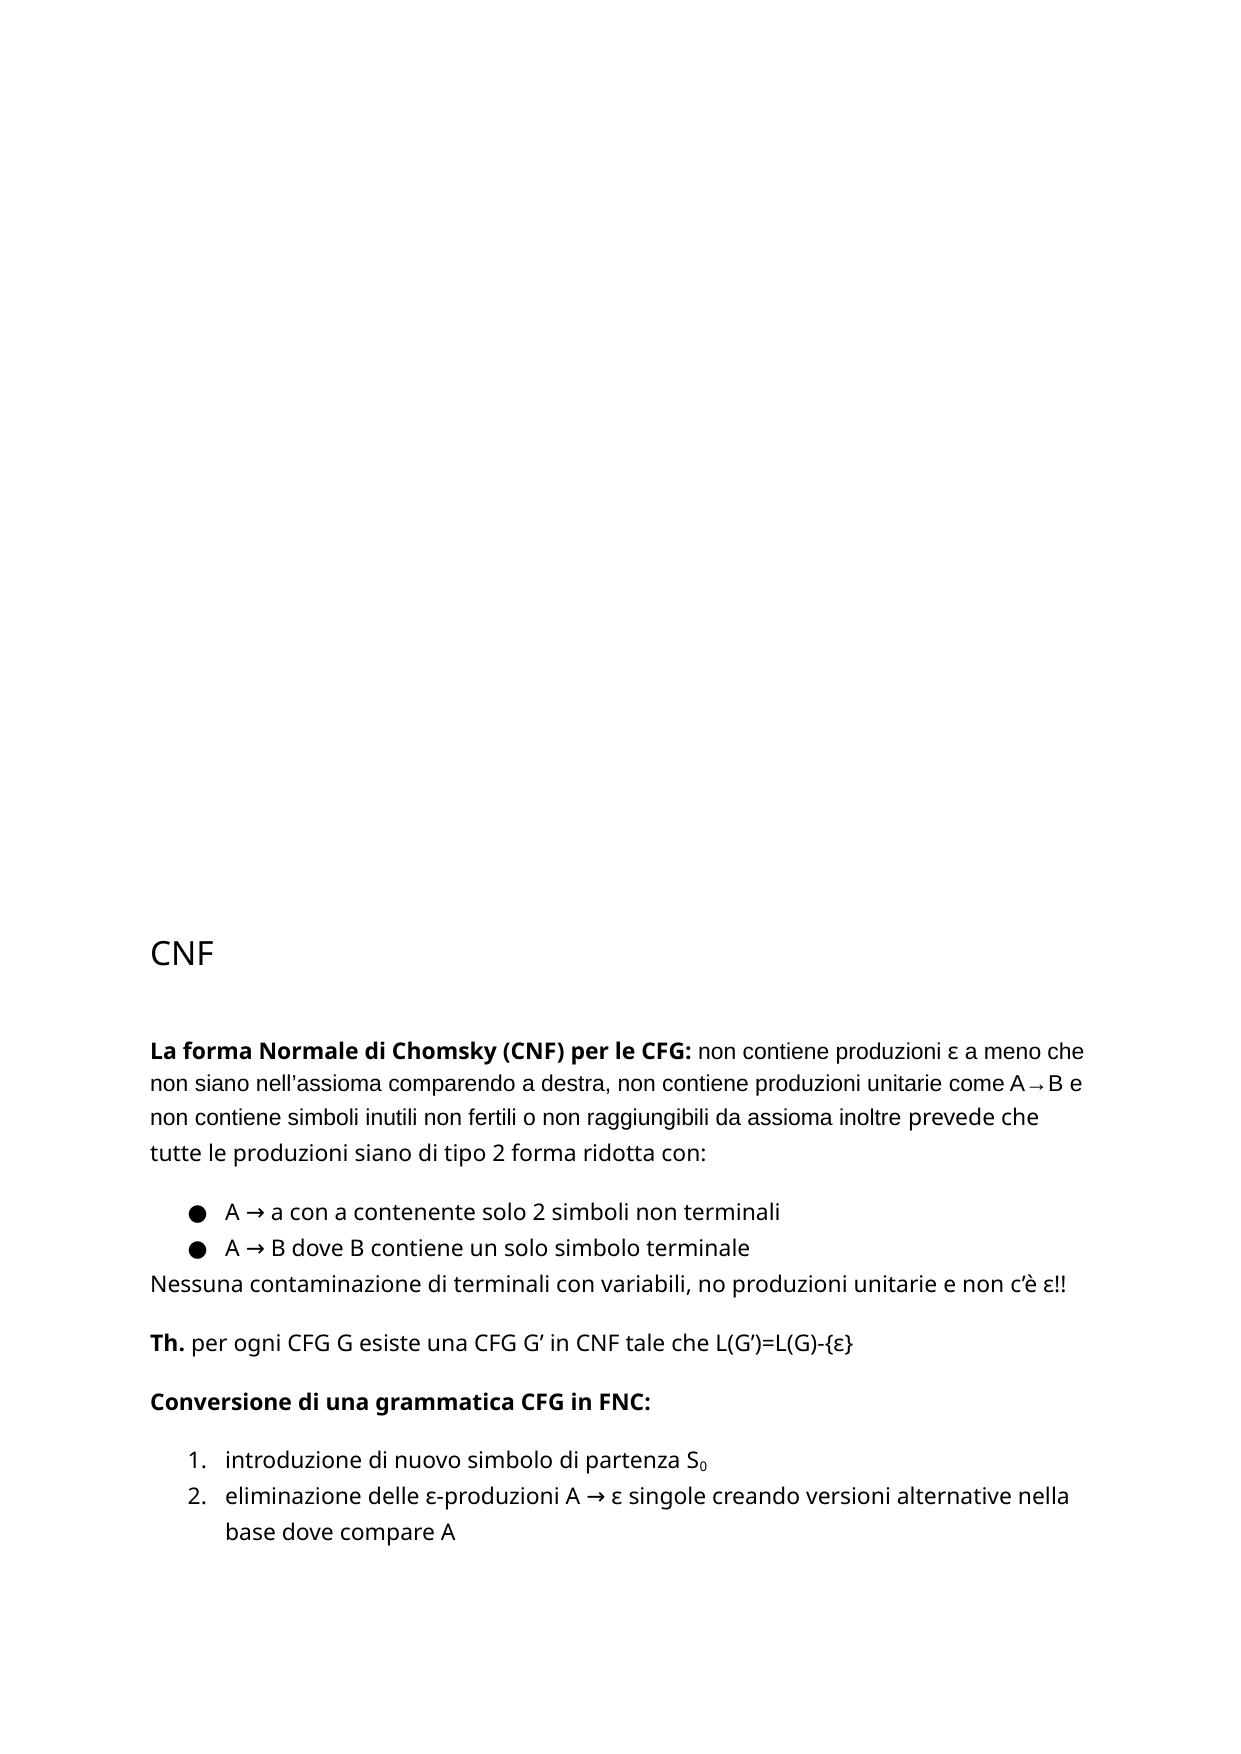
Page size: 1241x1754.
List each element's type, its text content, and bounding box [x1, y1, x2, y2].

list A → a con a contenente solo 2 simboli non terminali [187, 1196, 1086, 1227]
list introduzione di nuovo simbolo di partenza S0 [187, 1444, 1086, 1476]
list A → B dove B contiene un solo simbolo terminale [187, 1232, 1086, 1263]
text La forma Normale di Chomsky (CNF) per le CFG: non contiene produzioni ε a meno che non siano nell’assioma comparendo a destra, non contiene produzioni unitarie come A→B e non contiene simboli inutili non fertili o non raggiungibili da assioma inoltre prevede che tutte le produzioni siano di tipo 2 forma ridotta con: [150, 1035, 1086, 1168]
subtitle CNF [150, 930, 1086, 975]
text Conversione di una grammatica CFG in FNC: [150, 1386, 1086, 1417]
text Nessuna contaminazione di terminali con variabili, no produzioni unitarie e non c’è ε!! [150, 1268, 1086, 1299]
list eliminazione delle ε-produzioni A → ε singole creando versioni alternative nella base dove compare A [187, 1480, 1086, 1547]
text Th. per ogni CFG G esiste una CFG G’ in CNF tale che L(G’)=L(G)-{ε} [150, 1327, 1086, 1358]
